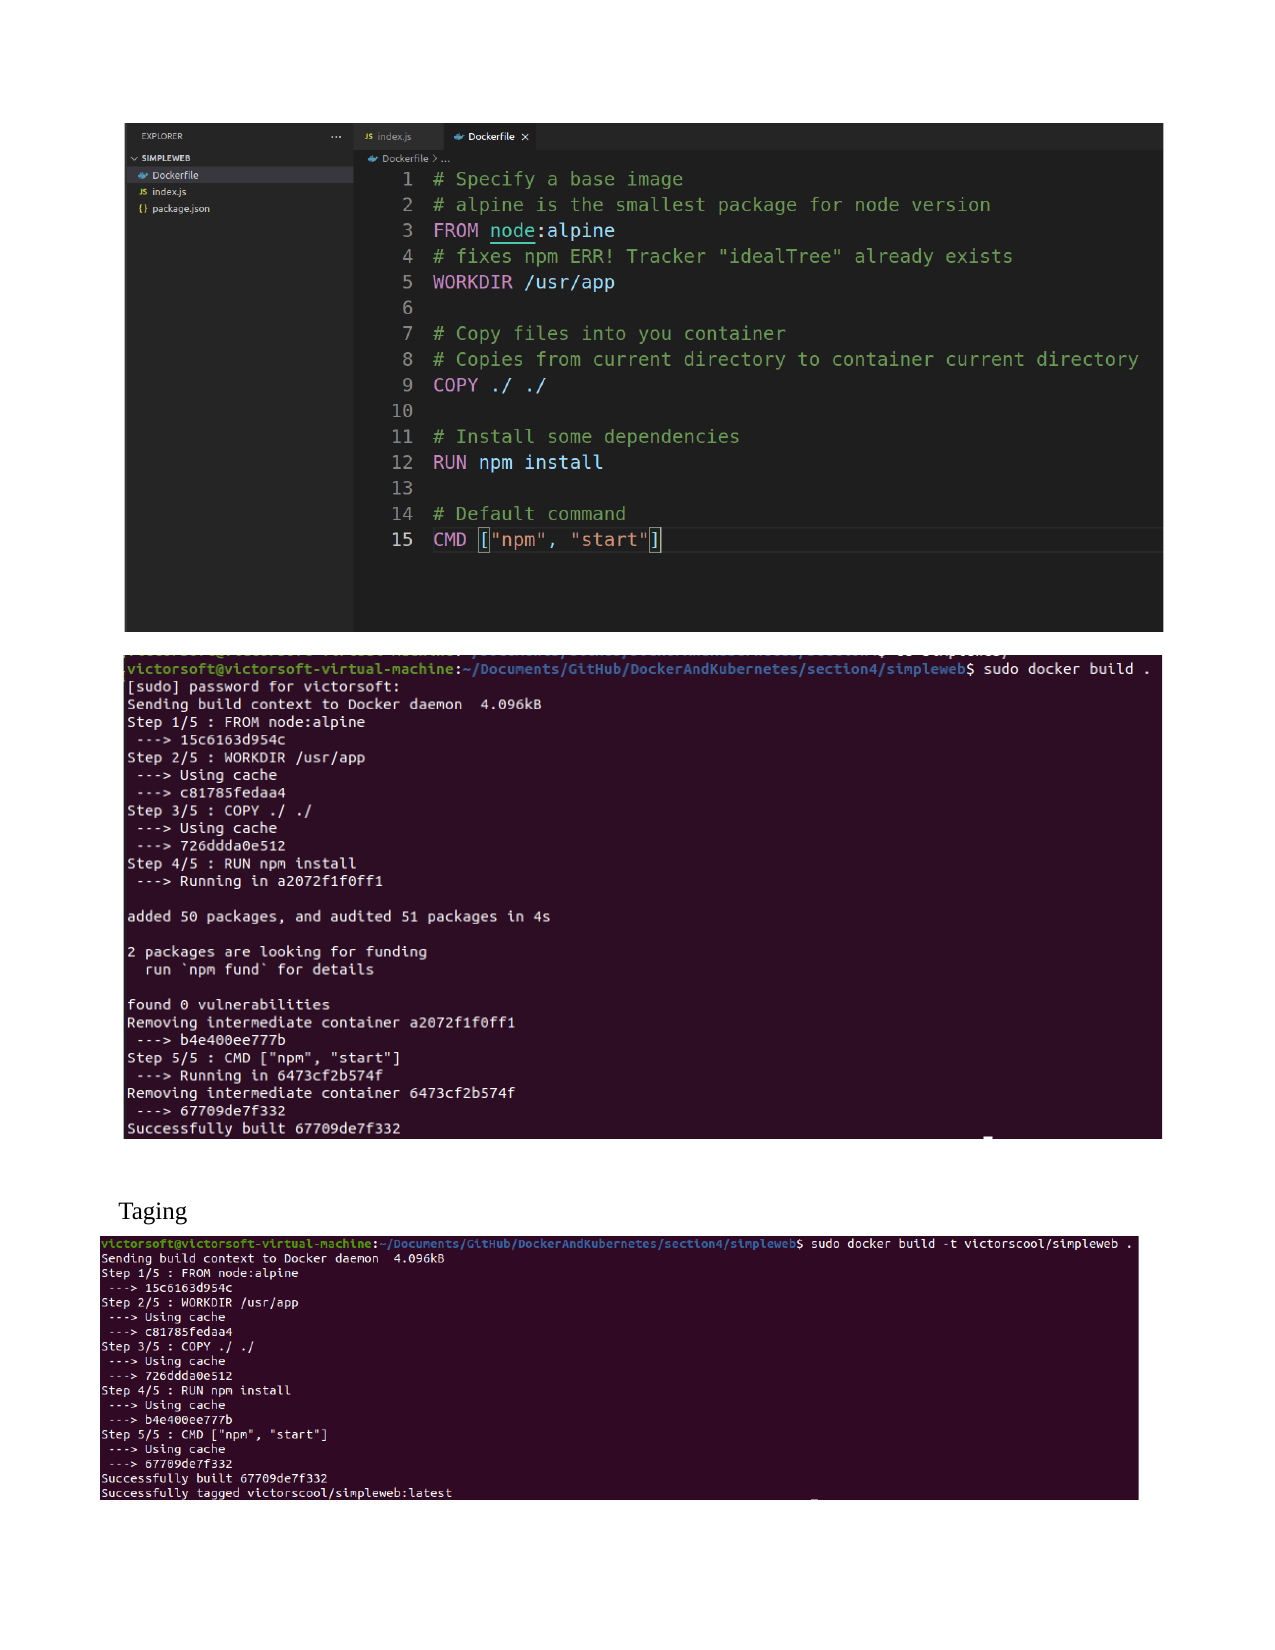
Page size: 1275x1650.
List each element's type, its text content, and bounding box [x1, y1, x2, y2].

picture [124, 123, 1164, 632]
picture [123, 655, 1163, 1139]
picture [100, 1236, 1139, 1500]
text Taging [118, 1196, 1157, 1224]
